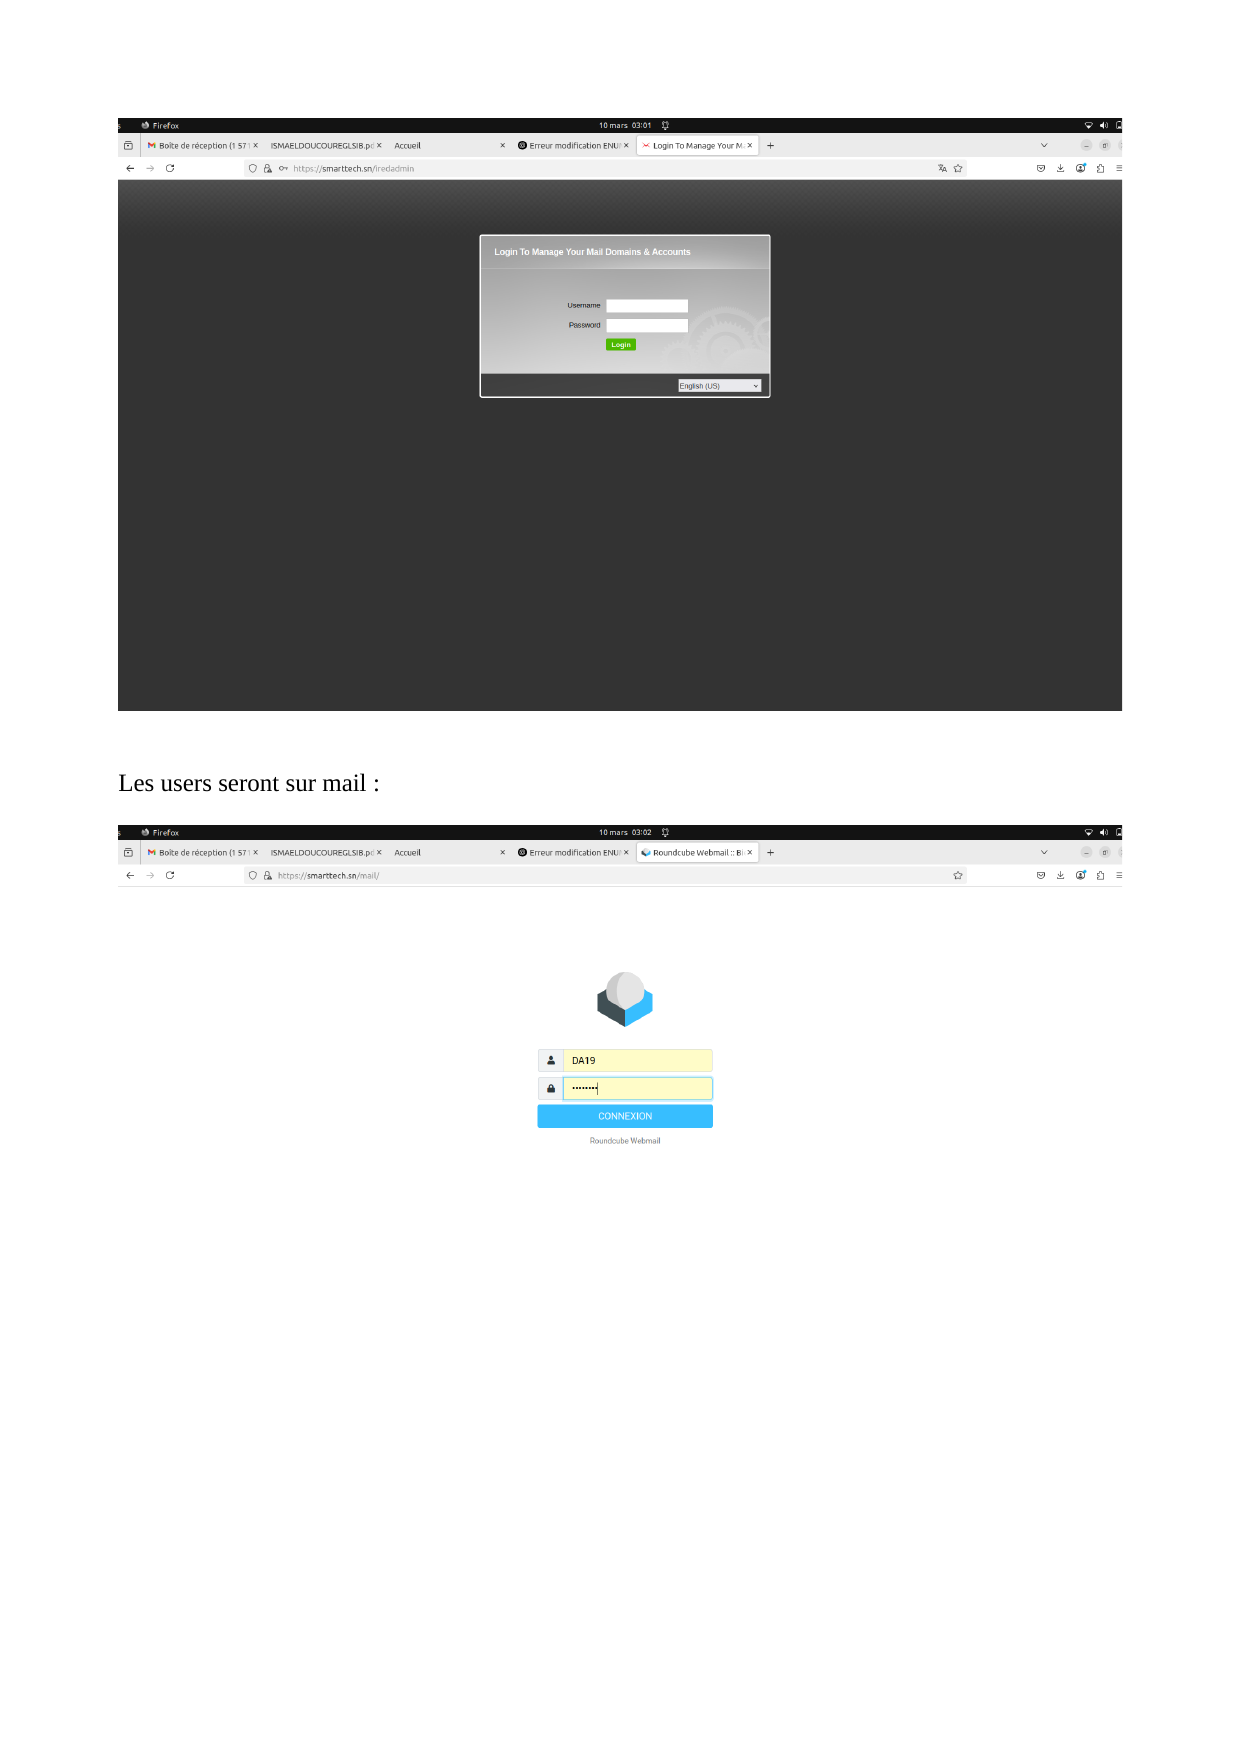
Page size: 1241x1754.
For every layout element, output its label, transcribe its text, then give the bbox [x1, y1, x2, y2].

picture [118, 118, 1123, 711]
text Les users seront sur mail : [118, 768, 1122, 797]
picture [118, 825, 1123, 1419]
